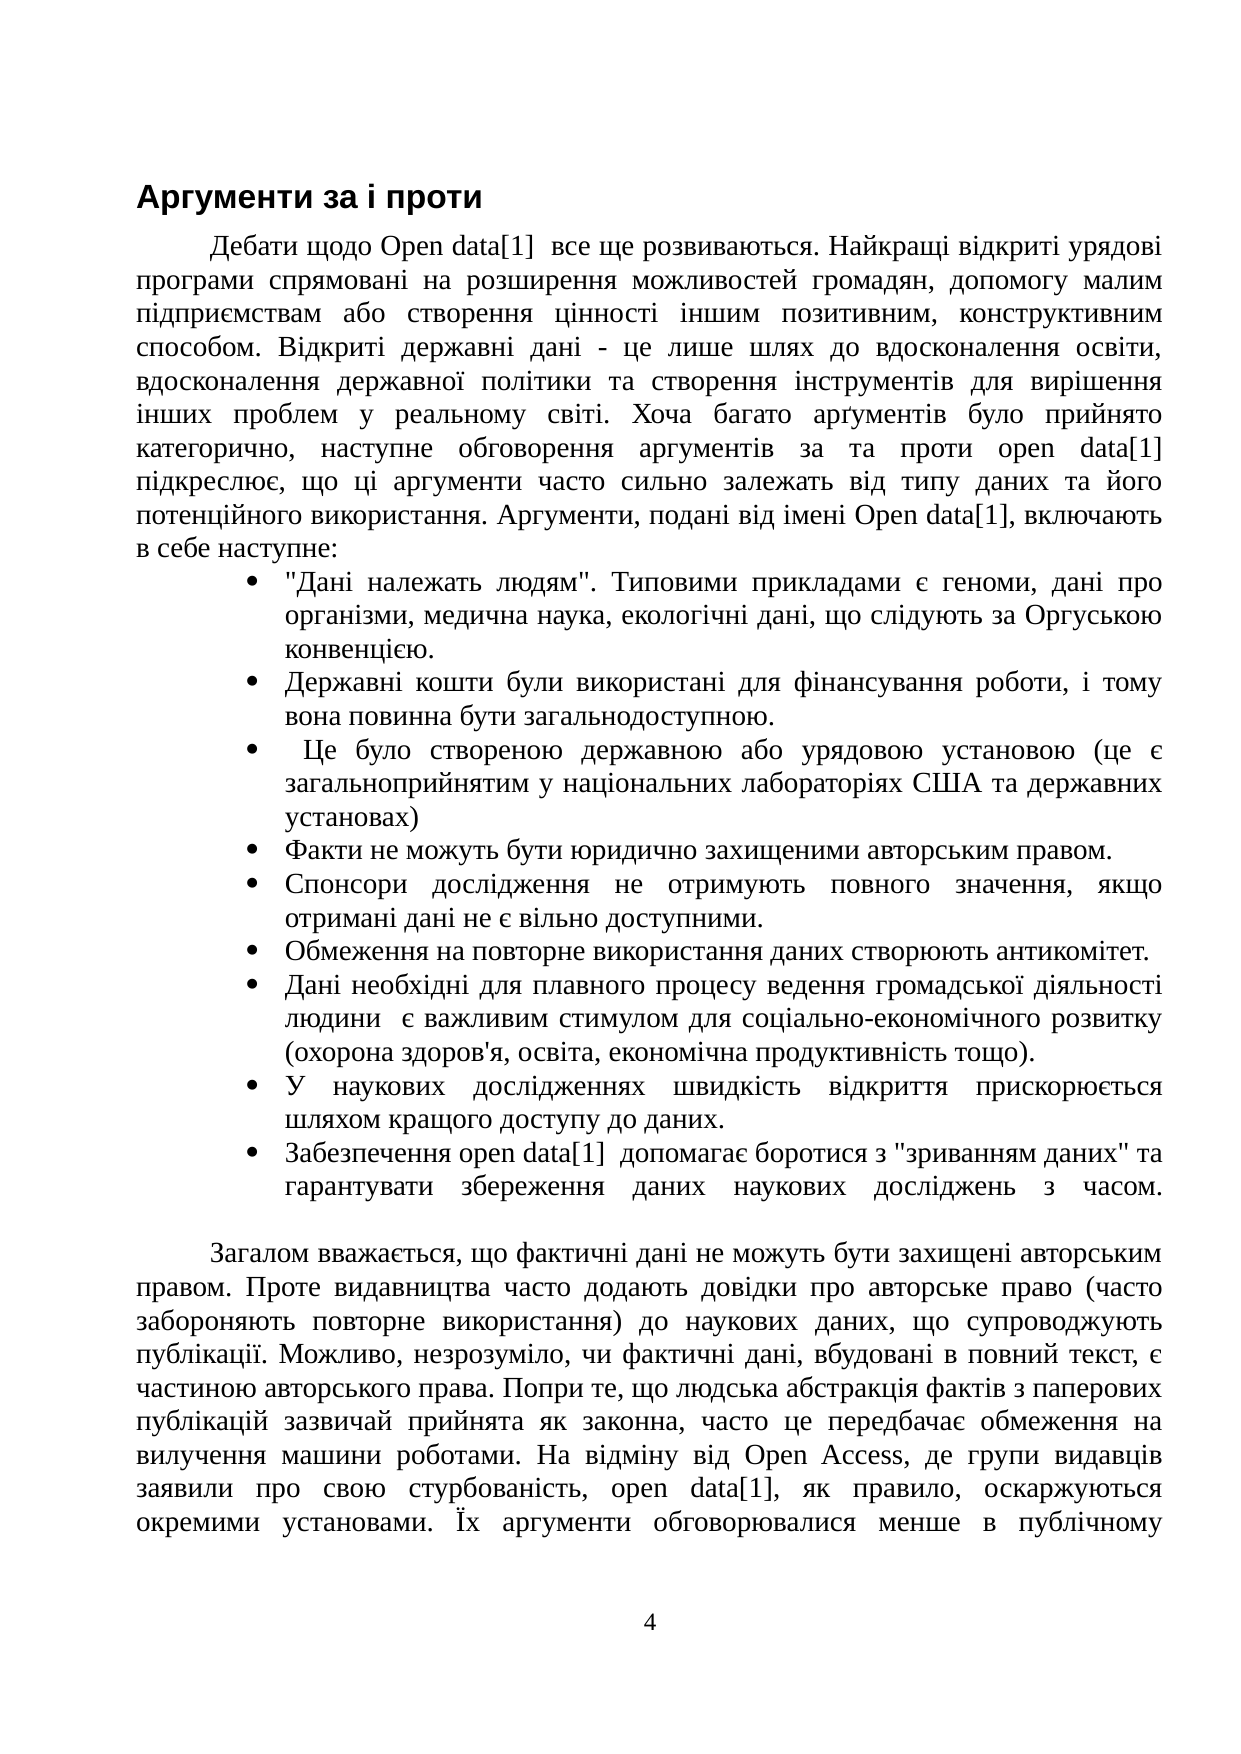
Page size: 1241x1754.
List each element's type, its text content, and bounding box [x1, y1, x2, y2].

list Факти не можуть бути юридично захищеними авторським правом. [247, 832, 1163, 866]
list Обмеження на повторне використання даних створюють антикомітет. [247, 933, 1163, 967]
list Спонсори дослідження не отримують повного значення, якщо отримані дані не є вільно доступними. [247, 866, 1163, 933]
subtitle Аргументи за і проти [136, 177, 1163, 216]
list Державні кошти були використані для фінансування роботи, і тому вона повинна бути загальнодоступною. [247, 664, 1163, 732]
list Забезпечення open data[1] допомагає боротися з "зриванням даних" та гарантувати збереження даних наукових досліджень з часом. [247, 1135, 1163, 1236]
list У наукових дослідженнях швидкість відкриття прискорюється шляхом кращого доступу до даних. [247, 1068, 1163, 1135]
text Загалом вважається, що фактичні дані не можуть бути захищені авторським правом. Проте видавництва часто додають довідки про авторське право (часто забороняють повторне використання) до наукових даних, що супроводжують публікації. Можливо, незрозуміло, чи фактичні дані, вбудовані в повний текст, є частиною авторського права. Попри те, що людська абстракція фактів з паперових публікацій зазвичай прийнята як законна, часто це передбачає обмеження на вилучення машини роботами. На відміну від Open Access, де групи видавців заявили про свою стурбованість, open data[1], як правило, оскаржуються окремими установами. Їх аргументи обговорювалися менше в публічному [136, 1236, 1163, 1537]
text Дебати щодо Open data[1] все ще розвиваються. Найкращі відкриті урядові програми спрямовані на розширення можливостей громадян, допомогу малим підприємствам або створення цінності іншим позитивним, конструктивним способом. Відкриті державні дані - це лише шлях до вдосконалення освіти, вдосконалення державної політики та створення інструментів для вирішення інших проблем у реальному світі. Хоча багато арґументів було прийнято категорично, наступне обговорення аргументів за та проти open data[1] підкреслює, що ці аргументи часто сильно залежать від типу даних та його потенційного використання. Аргументи, подані від імені Open data[1], включають в себе наступне: [136, 228, 1163, 564]
list "Дані належать людям". Типовими прикладами є геноми, дані про організми, медична наука, екологічні дані, що слідують за Оргуською конвенцією. [247, 564, 1163, 664]
list Це було створеною державною або урядовою установою (це є загальноприйнятим у національних лабораторіях США та державних установах) [247, 732, 1163, 832]
list Дані необхідні для плавного процесу ведення громадської діяльності людини є важливим стимулом для соціально-економічного розвитку (охорона здоров'я, освіта, економічна продуктивність тощо). [247, 967, 1163, 1068]
